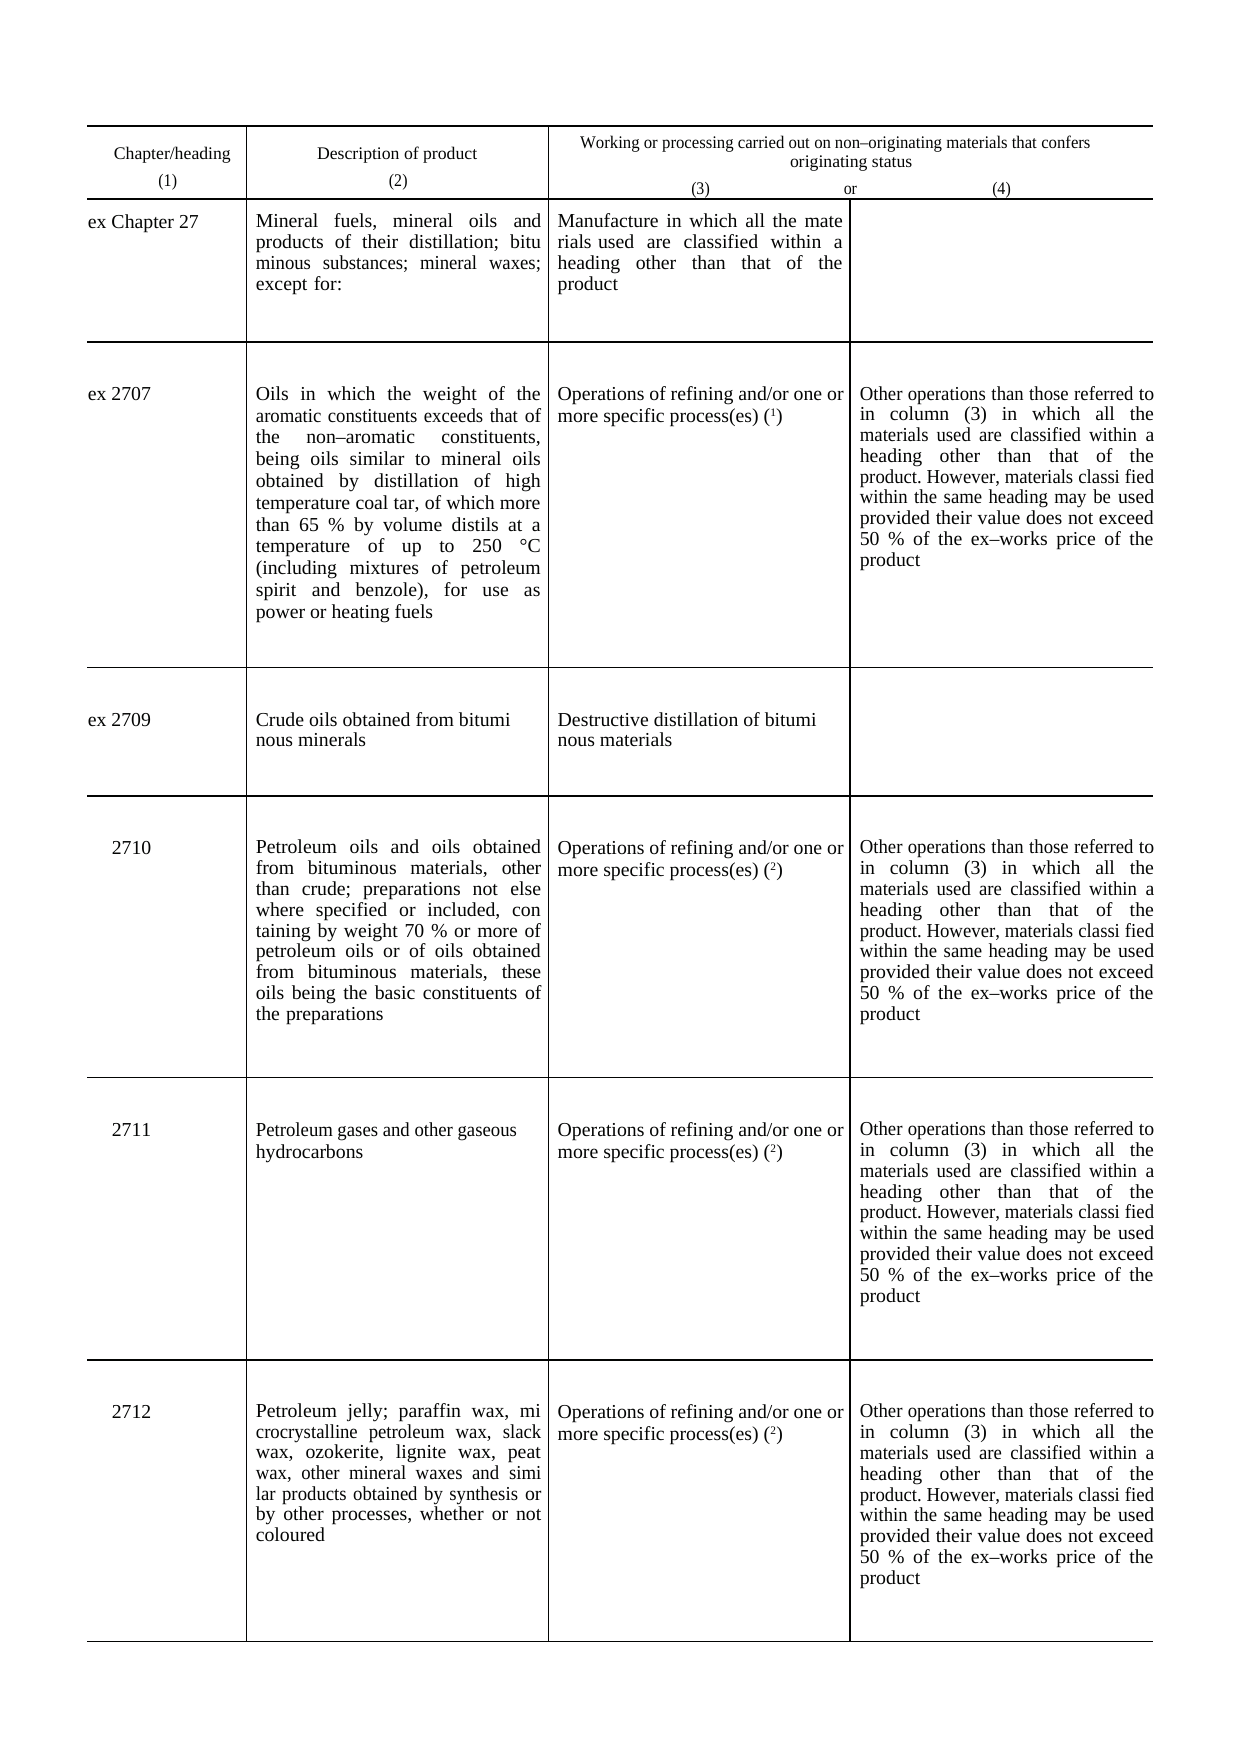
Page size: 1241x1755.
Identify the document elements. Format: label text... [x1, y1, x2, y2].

table_cell Destructive distillation of bitumi­ nous materials [549, 668, 849, 795]
table_cell 2710 [87, 797, 246, 1077]
table_cell ex 2707 [87, 343, 246, 667]
table_header Working or processing carried out on non–originating materials that confers originating status (3) or (4) [549, 127, 1152, 198]
table_cell [851, 668, 1152, 795]
table_cell Crude oils obtained from bitumi­ nous minerals [247, 668, 548, 795]
table_cell Petroleum oils and oils obtained from bituminous materials, other than crude; preparations not else­ where specified or included, con­ taining by weight 70 % or more of petroleum oils or of oils obtained from bituminous materials, these oils being the basic constituents of the preparations [247, 797, 548, 1077]
table_cell Operations of refining and/or one or more specific process(es) (2) [549, 1361, 849, 1641]
table_cell Other operations than those referred to in column (3) in which all the materials used are classified within a heading other than that of the product. However, materials classi­ fied within the same heading may be used provided their value does not exceed 50 % of the ex–works price of the product [851, 797, 1152, 1077]
table_cell Other operations than those referred to in column (3) in which all the materials used are classified within a heading other than that of the product. However, materials classi­ fied within the same heading may be used provided their value does not exceed 50 % of the ex–works price of the product [851, 1361, 1152, 1641]
table_cell Mineral fuels, mineral oils and products of their distillation; bitu­ minous substances; mineral waxes; except for: [247, 200, 548, 341]
table_cell ex 2709 [87, 668, 246, 795]
table_cell 2711 [87, 1078, 246, 1359]
table_header Chapter/heading (1) [87, 127, 246, 198]
table_cell Manufacture in which all the mate­ rials used are classified within a heading other than that of the product [549, 200, 849, 341]
table_cell 2712 [87, 1361, 246, 1641]
table_header Description of product (2) [247, 127, 548, 198]
table_cell Operations of refining and/or one or more specific process(es) (2) [549, 1078, 849, 1359]
table_cell Operations of refining and/or one or more specific process(es) (2) [549, 797, 849, 1077]
table_cell ex Chapter 27 [87, 200, 246, 341]
table_cell Oils in which the weight of the aromatic constituents exceeds that of the non–aromatic constituents, being oils similar to mineral oils obtained by distillation of high temperature coal tar, of which more than 65 % by volume distils at a temperature of up to 250 °C (including mixtures of petroleum spirit and benzole), for use as power or heating fuels [247, 343, 548, 667]
table_cell Petroleum jelly; paraffin wax, mi­ crocrystalline petroleum wax, slack wax, ozokerite, lignite wax, peat wax, other mineral waxes and simi­ lar products obtained by synthesis or by other processes, whether or not coloured [247, 1361, 548, 1641]
table_cell Other operations than those referred to in column (3) in which all the materials used are classified within a heading other than that of the product. However, materials classi­ fied within the same heading may be used provided their value does not exceed 50 % of the ex–works price of the product [851, 343, 1152, 667]
table_cell Other operations than those referred to in column (3) in which all the materials used are classified within a heading other than that of the product. However, materials classi­ fied within the same heading may be used provided their value does not exceed 50 % of the ex–works price of the product [851, 1078, 1152, 1359]
table_cell Petroleum gases and other gaseous hydrocarbons [247, 1078, 548, 1359]
table_cell [851, 200, 1152, 341]
table_cell Operations of refining and/or one or more specific process(es) (1) [549, 343, 849, 667]
